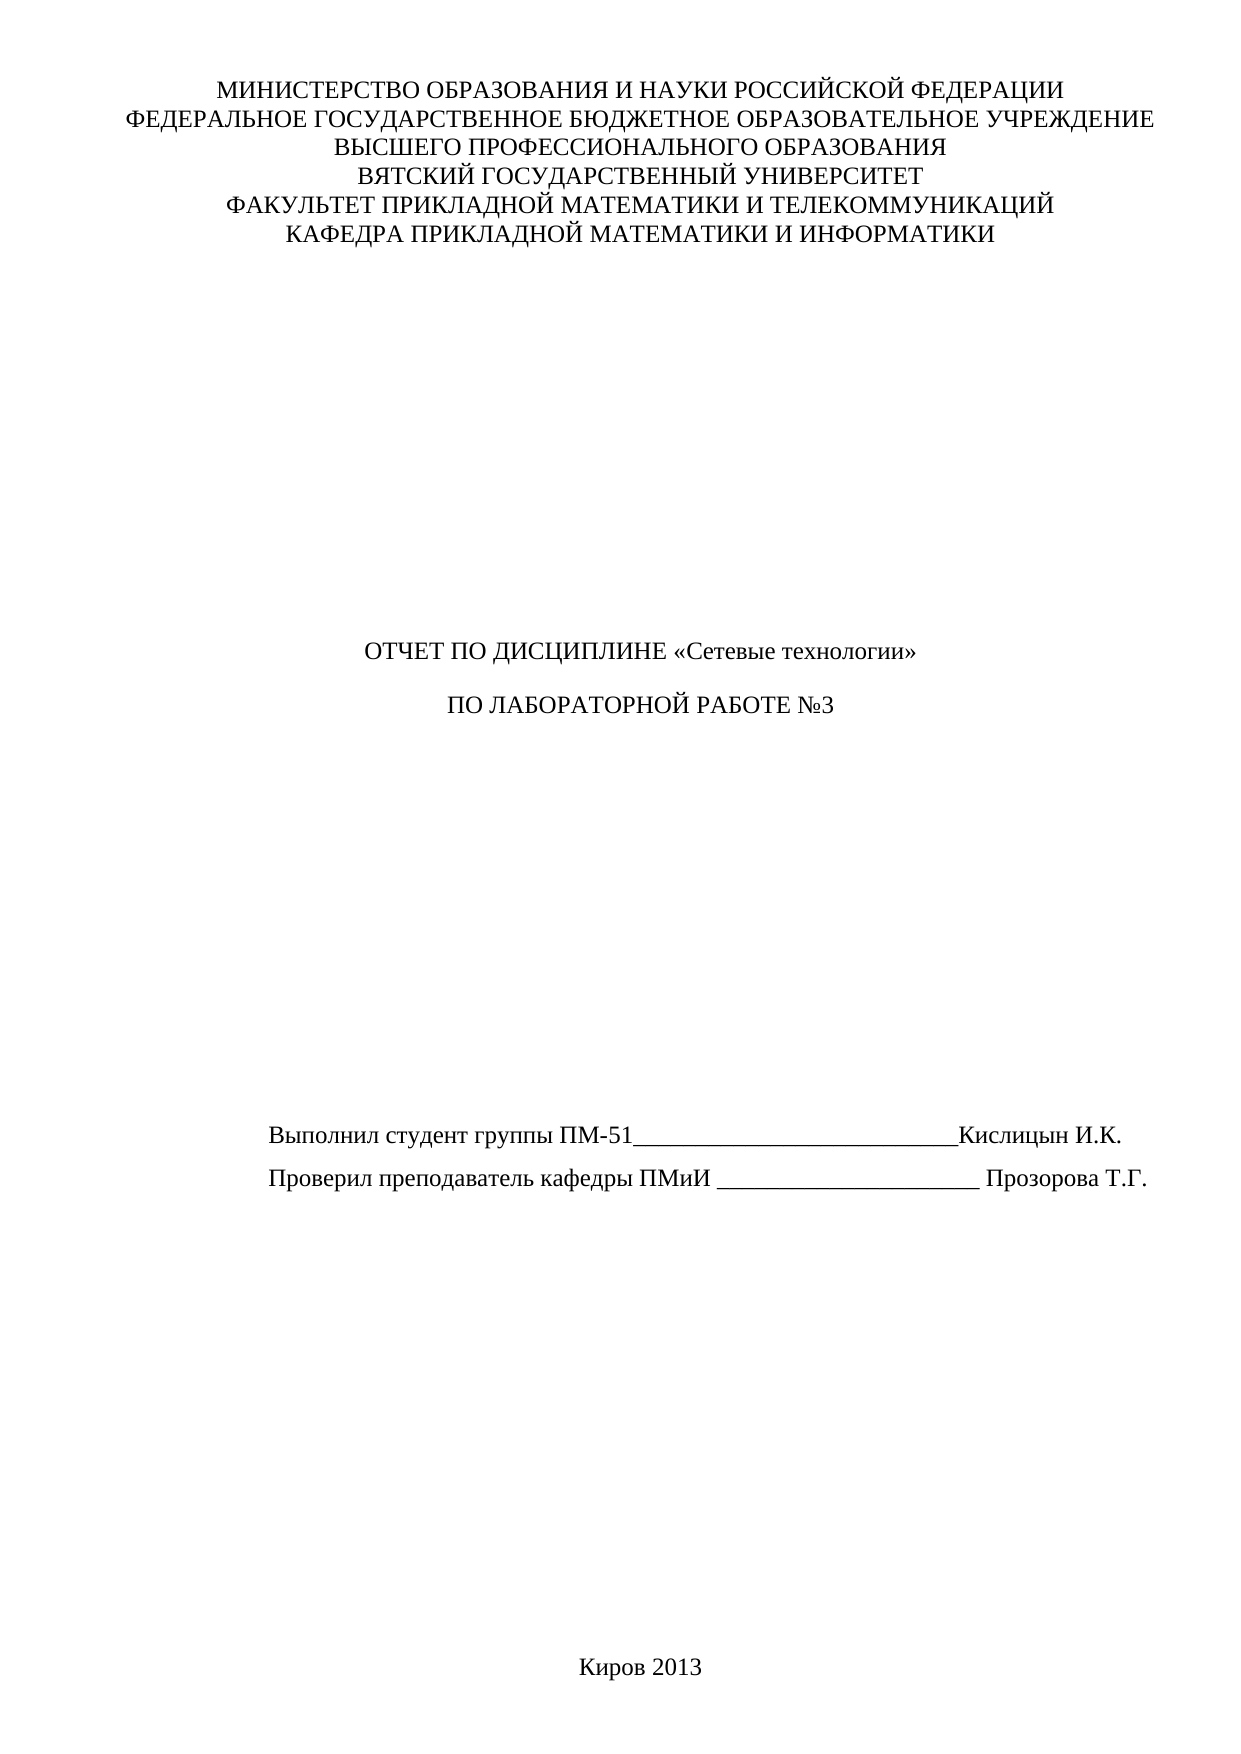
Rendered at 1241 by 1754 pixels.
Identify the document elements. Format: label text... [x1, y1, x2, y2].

text ВЫСШЕГО ПРОФЕССИОНАЛЬНОГО ОБРАЗОВАНИЯ [118, 132, 1162, 161]
text ФЕДЕРАЛЬНОЕ ГОСУДАРСТВЕННОЕ БЮДЖЕТНОЕ ОБРАЗОВАТЕЛЬНОЕ УЧРЕЖДЕНИЕ [118, 104, 1162, 132]
text ПО ЛАБОРАТОРНОЙ РАБОТЕ №3 [118, 690, 1162, 719]
text Выполнил студент группы ПМ-51__________________________Кислицын И.К. [268, 1120, 1162, 1149]
text Министерство образования и науки РОССИЙСКОЙ ФЕДЕРАЦИИ [118, 75, 1162, 104]
text Проверил преподаватель кафедры ПМиИ _____________________ Прозорова Т.Г. [268, 1163, 1162, 1192]
text Киров 2013 [118, 1652, 1162, 1681]
text ОТЧЕТ ПО ДИСЦИПЛИНЕ «Сетевые технологии» [118, 636, 1162, 665]
text КАФЕДРА ПРИКЛАДНОЙ МАТЕМАТИКИ И ИНФОРМАТИКИ [118, 219, 1162, 247]
text ВЯТСКИЙ ГОСУДАРСТВЕННЫЙ УНИВЕРСИТЕТ [118, 161, 1162, 190]
text ФАКУЛЬТЕТ ПРИКЛАДНОЙ МАТЕМАТИКИ И ТЕЛЕКОММУНИКАЦИЙ [118, 190, 1162, 219]
